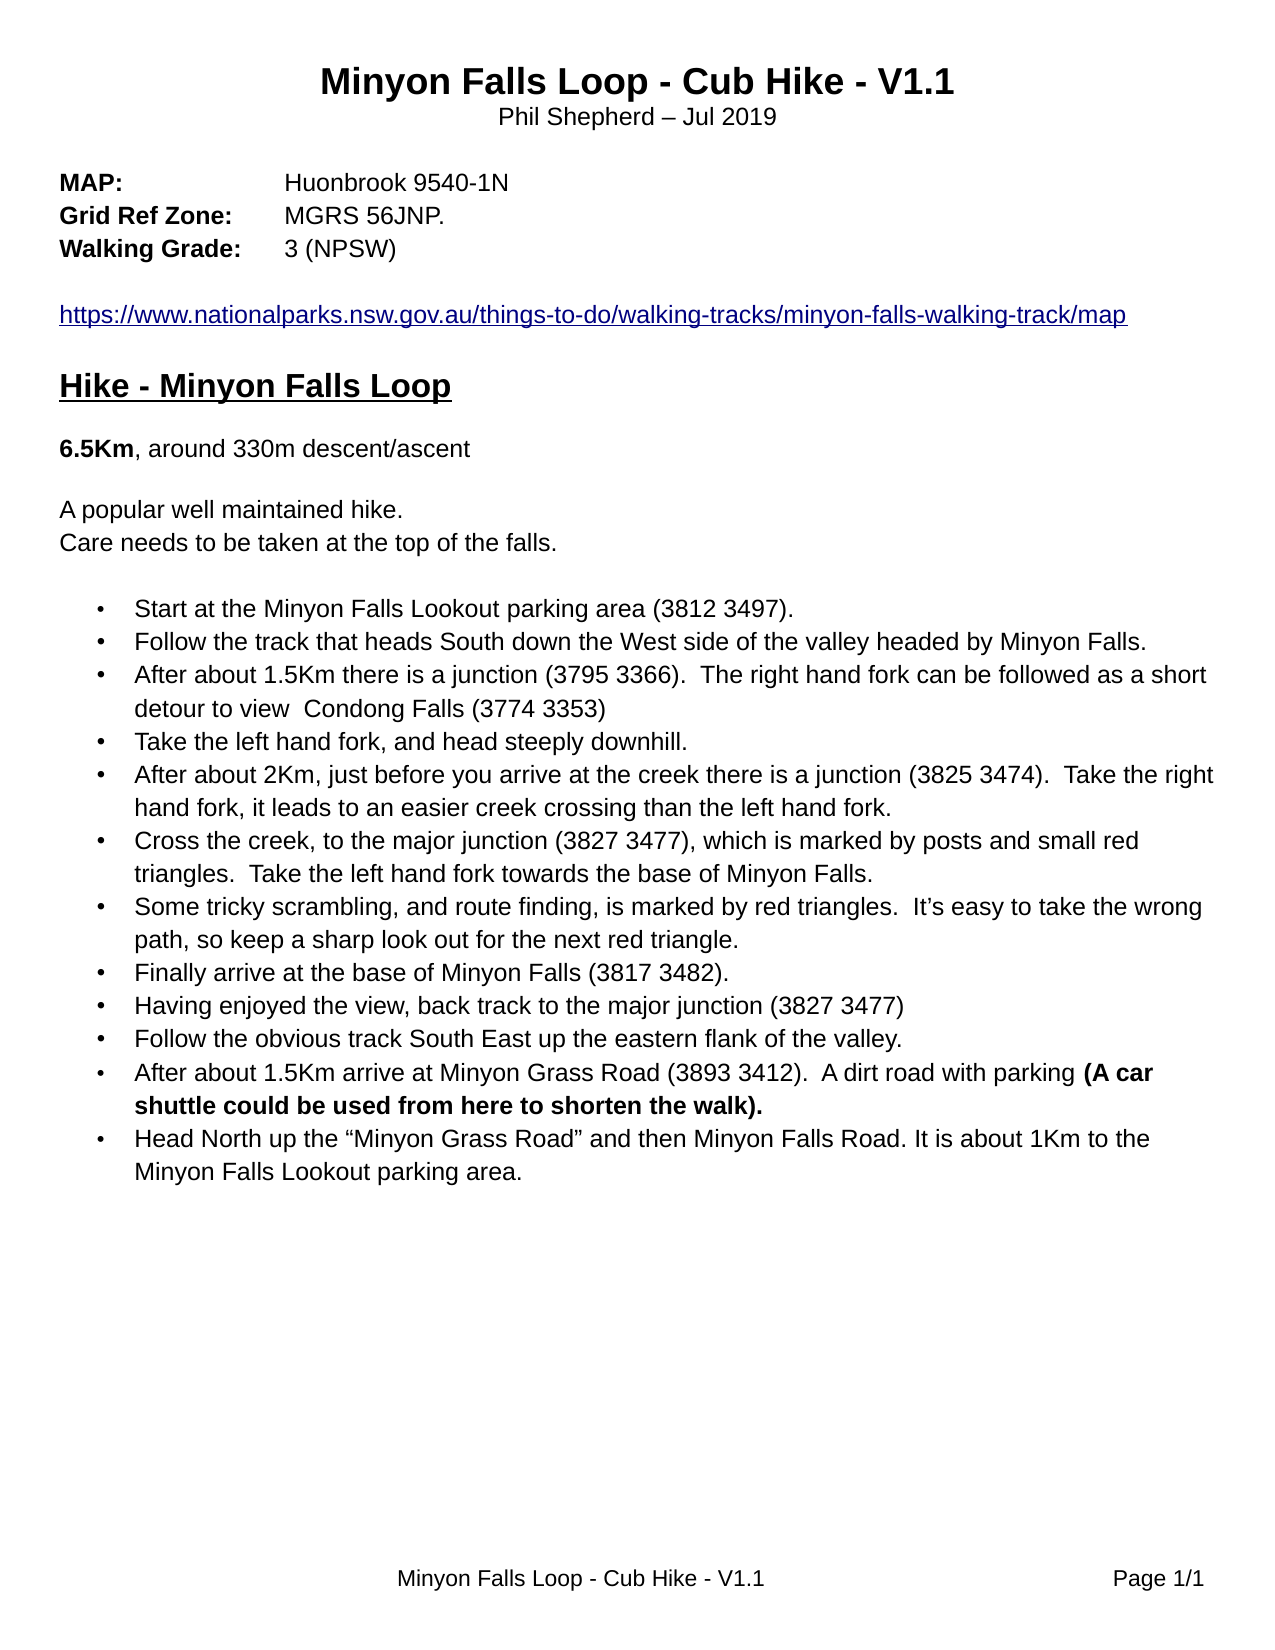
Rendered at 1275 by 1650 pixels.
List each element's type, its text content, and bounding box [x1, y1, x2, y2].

text MAP: Huonbrook 9540-1N Grid Ref Zone: MGRS 56JNP. [59, 168, 1216, 230]
list Take the left hand fork, and head steeply downhill. [97, 727, 1216, 756]
list Having enjoyed the view, back track to the major junction (3827 3477) [97, 991, 1216, 1020]
list After about 1.5Km arrive at Minyon Grass Road (3893 3412). A dirt road with parking (A car shuttle could be used from here to shorten the walk). [97, 1058, 1216, 1119]
text Walking Grade: 3 (NPSW) [59, 234, 1216, 263]
list After about 1.5Km there is a junction (3795 3366). The right hand fork can be followed as a short detour to view Condong Falls (3774 3353) [97, 661, 1216, 722]
list Some tricky scrambling, and route finding, is marked by red triangles. It’s easy to take the wrong path, so keep a sharp look out for the next red triangle. [97, 892, 1216, 954]
list Head North up the “Minyon Grass Road” and then Minyon Falls Road. It is about 1Km to the Minyon Falls Lookout parking area. [97, 1124, 1216, 1185]
list Follow the obvious track South East up the eastern flank of the valley. [97, 1024, 1216, 1053]
text Phil Shepherd – Jul 2019 [59, 102, 1216, 131]
subtitle 6.5Km, around 330m descent/ascent [59, 433, 1216, 462]
subtitle Hike - Minyon Falls Loop [59, 366, 1216, 405]
text A popular well maintained hike. Care needs to be taken at the top of the falls. [59, 495, 1216, 557]
list After about 2Km, just before you arrive at the creek there is a junction (3825 3474). Take the right hand fork, it leads to an easier creek crossing than the left hand fork. [97, 760, 1216, 822]
text https://www.nationalparks.nsw.gov.au/things-to-do/walking-tracks/minyon-falls-walking-track/map [59, 300, 1216, 329]
list Cross the creek, to the major junction (3827 3477), which is marked by posts and small red triangles. Take the left hand fork towards the base of Minyon Falls. [97, 826, 1216, 888]
subtitle Minyon Falls Loop - Cub Hike - V1.1 [59, 59, 1216, 102]
list Finally arrive at the base of Minyon Falls (3817 3482). [97, 958, 1216, 987]
list Follow the track that heads South down the West side of the valley headed by Minyon Falls. [97, 627, 1216, 656]
list Start at the Minyon Falls Lookout parking area (3812 3497). [97, 594, 1216, 623]
